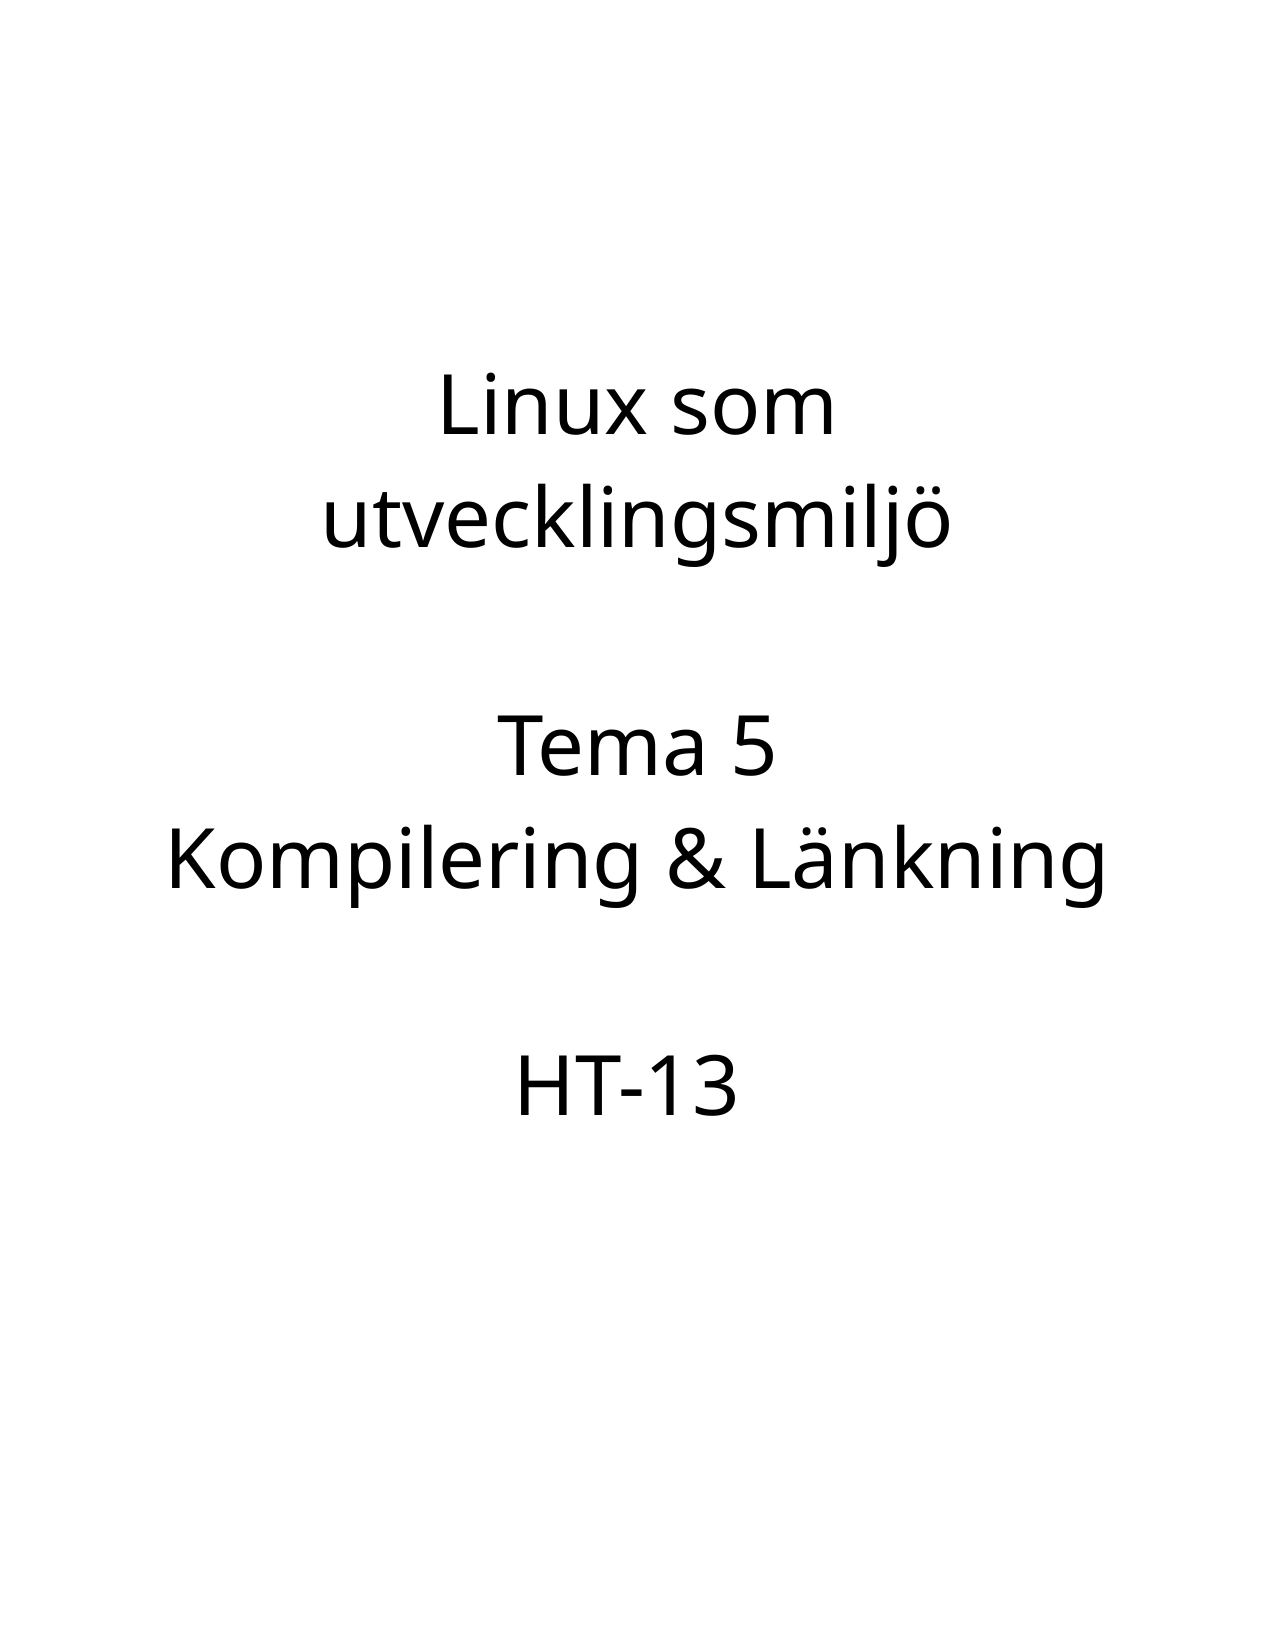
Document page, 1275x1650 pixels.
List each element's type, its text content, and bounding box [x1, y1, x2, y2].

text Kompilering & Länkning [118, 799, 1157, 913]
text HT-13 [118, 1026, 1157, 1140]
text Tema 5 [118, 686, 1157, 799]
text Linux som utvecklingsmiljö [118, 345, 1157, 572]
